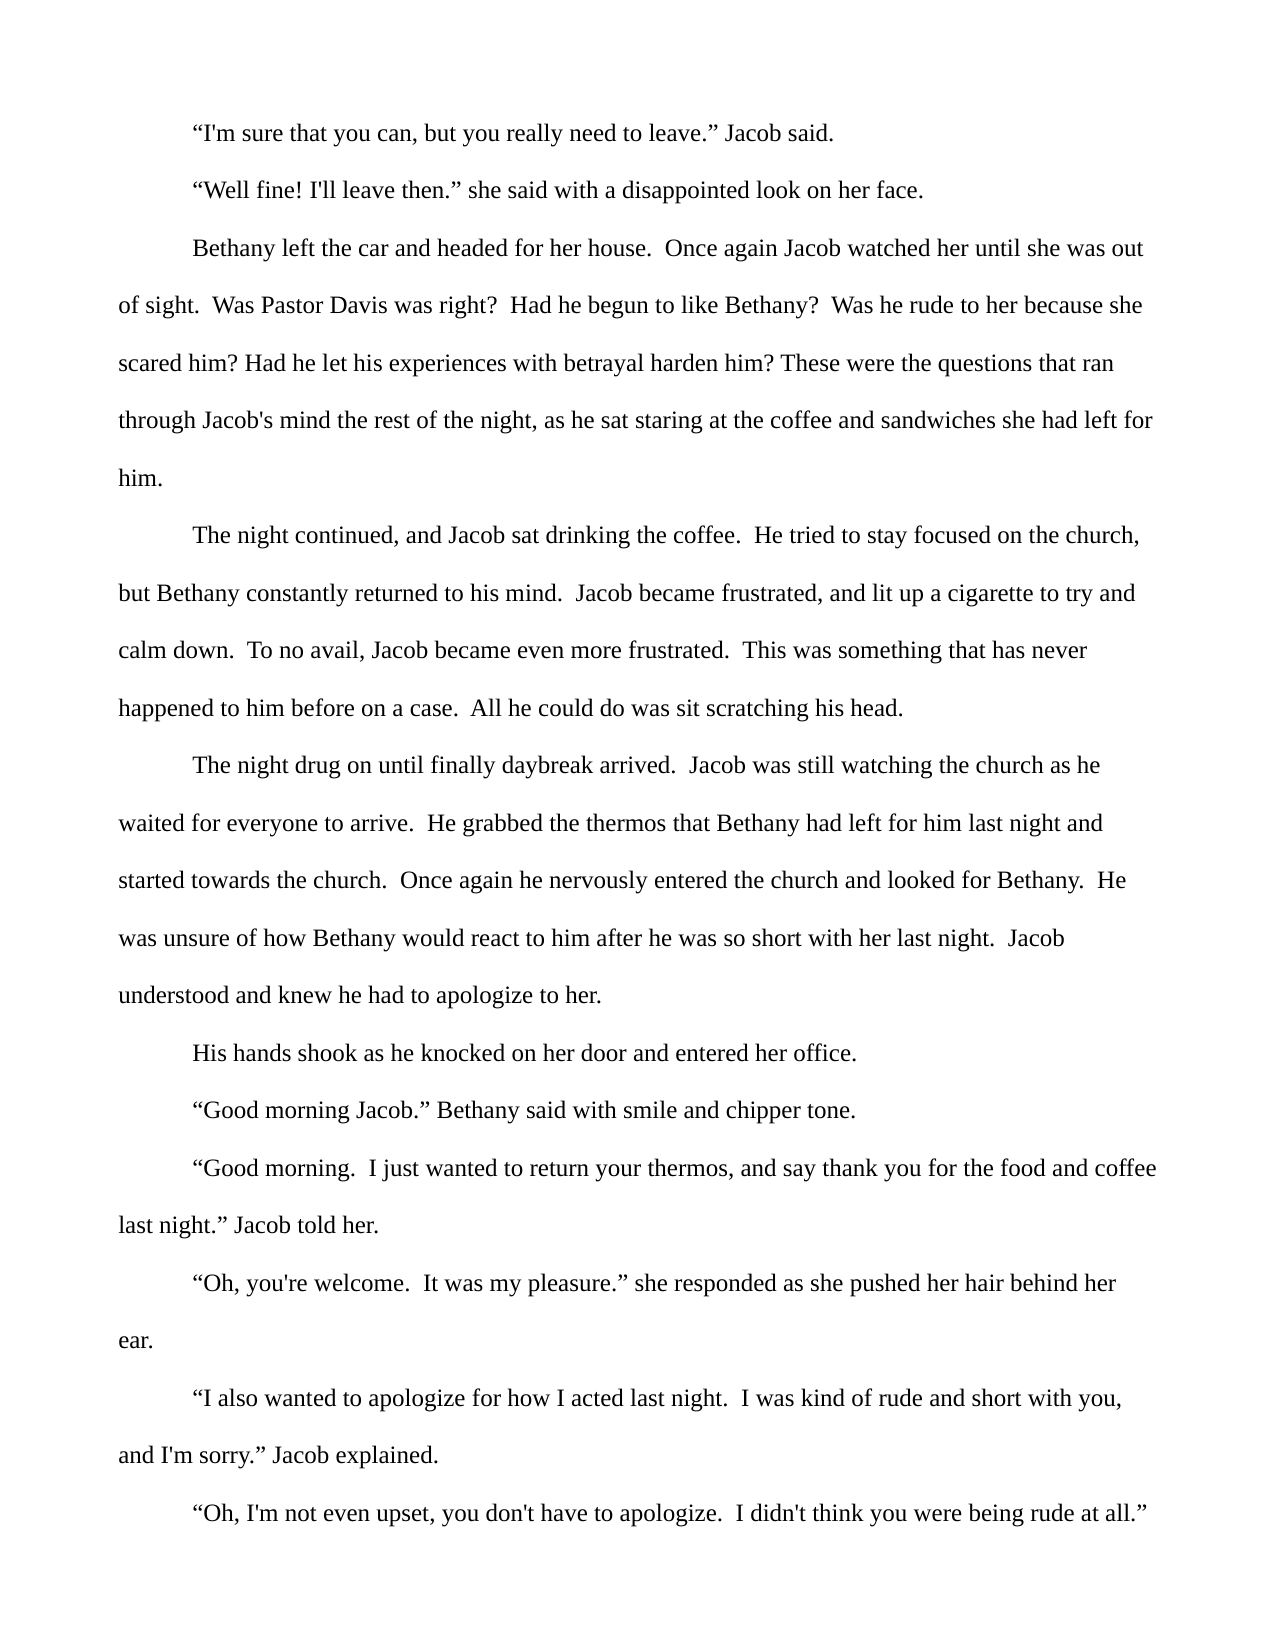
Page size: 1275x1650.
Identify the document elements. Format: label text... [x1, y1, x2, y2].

text “I also wanted to apologize for how I acted last night. I was kind of rude and short with you, and I'm sorry.” Jacob explained. [118, 1383, 1157, 1469]
text His hands shook as he knocked on her door and entered her office. [118, 1038, 1157, 1067]
text “Oh, you're welcome. It was my pleasure.” she responded as she pushed her hair behind her ear. [118, 1268, 1157, 1354]
text Bethany left the car and headed for her house. Once again Jacob watched her until she was out of sight. Was Pastor Davis was right​? Had he begun to like Bethany? Was he rude to her because she scared him? Had he let his experiences with betrayal harden him? These were the questions that ran through Jacob's mind the rest of the night, as he sat staring at the coffee and sandwiches she had left for him. [118, 233, 1157, 492]
text “Oh, I'm not even upset, you don't have to apologize. I didn't think you were being rude at all.” [118, 1498, 1157, 1527]
text “Well fine! I'll leave then.” she said with a disappointed look on her face. [118, 176, 1157, 204]
text The night continued, and Jacob sat drinking the coffee. He tried to stay focused on the church, but Bethany constantly returned to his mind. Jacob became frustrated, and lit up a cigarette to try and calm down. To no avail, Jacob became even more frustrated. This was something that has never happened to him before on a case. All he could do was sit scratching his head. [118, 521, 1157, 722]
text “Good morning Jacob.” Bethany said with smile and chipper tone. [118, 1096, 1157, 1124]
text The night drug on until finally daybreak arrived. Jacob was still watching the church as he waited for everyone to arrive. He grabbed the thermos that Bethany had left for him last night and started towards the church. Once again he nervously entered the church and looked for Bethany. He was unsure of how Bethany would react to him after he was so short with her last night. Jacob understood and knew he had to apologize to her. [118, 751, 1157, 1009]
text “I'm sure that you can, but you really need to leave.” Jacob said. [118, 118, 1157, 147]
text “Good morning. I just wanted to return your thermos, and say thank you for the food and coffee last night.” Jacob told her. [118, 1153, 1157, 1239]
